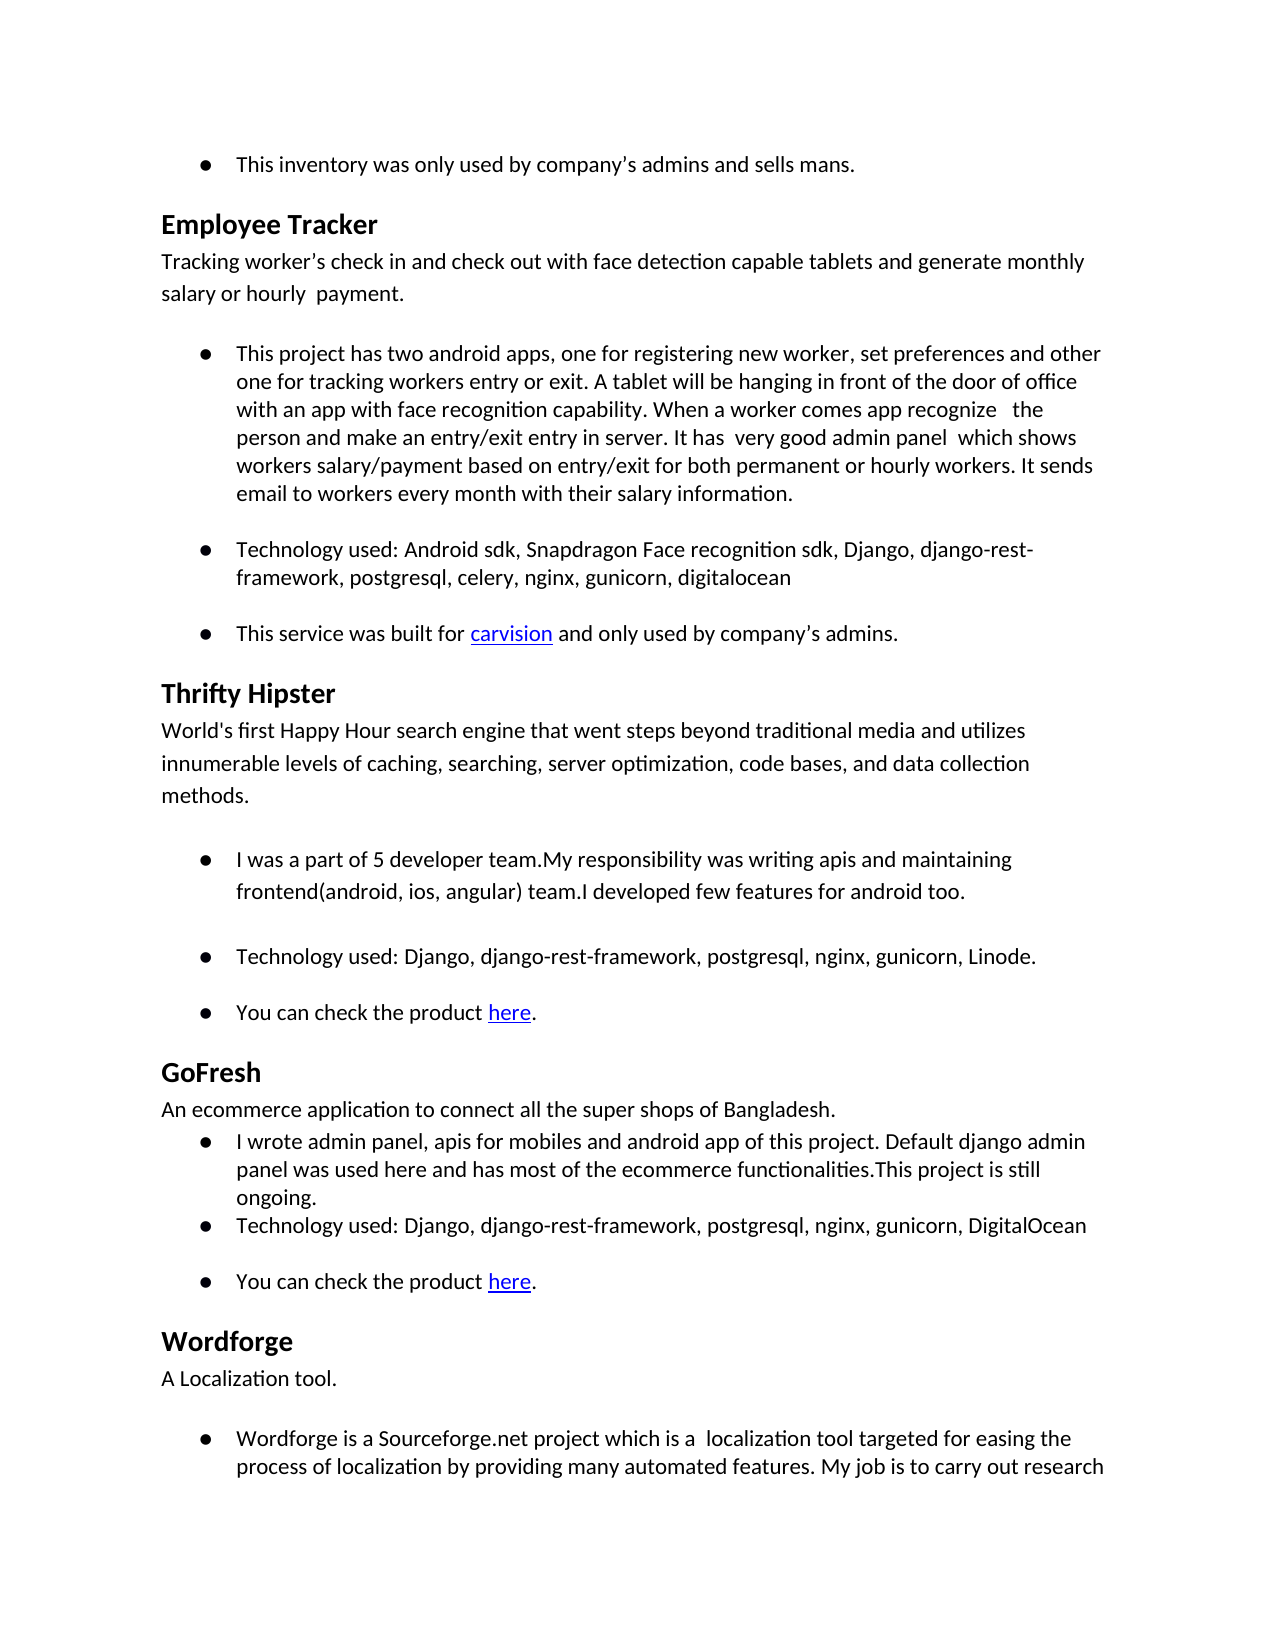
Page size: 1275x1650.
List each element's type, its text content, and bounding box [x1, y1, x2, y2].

table_cell Employee Tracker Tracking worker’s check in and check out with face detection capable tablets and generate monthly salary or hourly payment. This project has two android apps, one for registering new worker, set preferences and other one for tracking workers entry or exit. A tablet will be hanging in front of the door of office with an app with face recognition capability. When a worker comes app recognize the person and make an entry/exit entry in server. It has very good admin panel which shows workers salary/payment based on entry/exit for both permanent or hourly workers. It sends email to workers every month with their salary information. Technology used: Android sdk, Snapdragon Face recognition sdk, Django, django-rest-framework, postgresql, celery, nginx, gunicorn, digitalocean This service was built for carvision and only used by company’s admins. [150, 206, 1125, 676]
table_cell Car Inventory Second hand car information warehouse builder for carvision. This project has two parts android app and server.Android app scans car’s barcode/qr-code when arrive first in the garage to sell. After scanning, it sends value to server then server hits few third party paid apis for its complete mechanical information and stores it in our database.Wrote restful api services using those data for frontend team so that later they can be shown to customer by searching. Technology used: Android Sdk, Django, django-rest-framework, postgresql, nginx, gunicorn, DigitalOcean This inventory was only used by company’s admins and sells mans. [150, 150, 1125, 206]
table_cell Wordforge A Localization tool. Wordforge is a Sourceforge.net project which is a localization tool targeted for easing the process of localization by providing many automated features. My job is to carry out research [150, 1323, 1125, 1480]
table_cell Thrifty Hipster World's first Happy Hour search engine that went steps beyond traditional media and utilizes innumerable levels of caching, searching, server optimization, code bases, and data collection methods. I was a part of 5 developer team.My responsibility was writing apis and maintaining frontend(android, ios, angular) team.I developed few features for android too. Technology used: Django, django-rest-framework, postgresql, nginx, gunicorn, Linode. You can check the product here. [150, 676, 1125, 1054]
table_cell GoFresh An ecommerce application to connect all the super shops of Bangladesh. I wrote admin panel, apis for mobiles and android app of this project. Default django admin panel was used here and has most of the ecommerce functionalities.This project is still ongoing. Technology used: Django, django-rest-framework, postgresql, nginx, gunicorn, DigitalOcean You can check the product here. [150, 1054, 1125, 1323]
